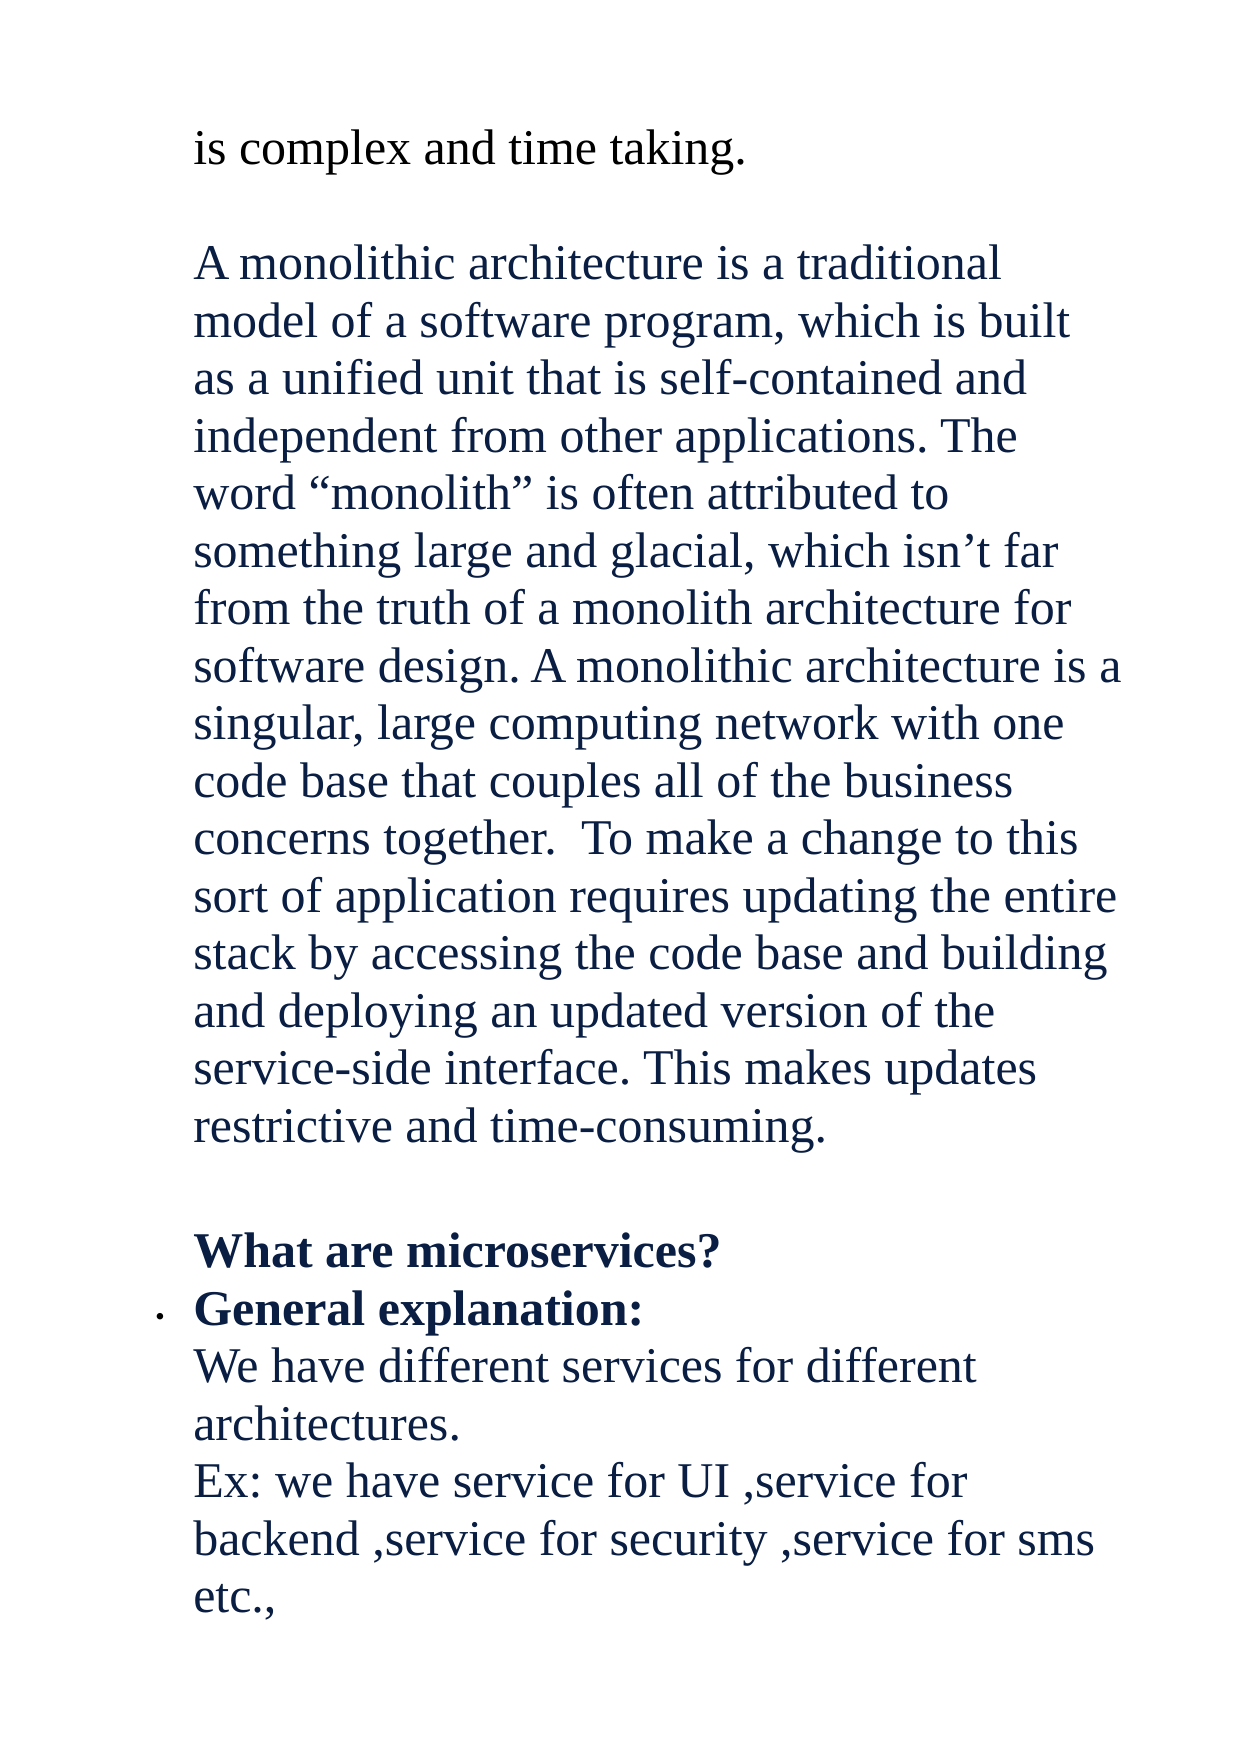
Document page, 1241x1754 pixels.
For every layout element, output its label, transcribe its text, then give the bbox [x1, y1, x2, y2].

list is complex and time taking. A monolithic architecture is a traditional model of a software program, which is built as a unified unit that is self-contained and independent from other applications. The word “monolith” is often attributed to something large and glacial, which isn’t far from the truth of a monolith architecture for software design. A monolithic architecture is a singular, large computing network with one code base that couples all of the business concerns together. To make a change to this sort of application requires updating the entire stack by accessing the code base and building and deploying an updated version of the service-side interface. This makes updates restrictive and time-consuming. What are microservices? [156, 118, 1122, 1279]
list General explanation: We have different services for different architectures. Ex: we have service for UI ,service for backend ,service for security ,service for sms etc., [156, 1279, 1122, 1624]
